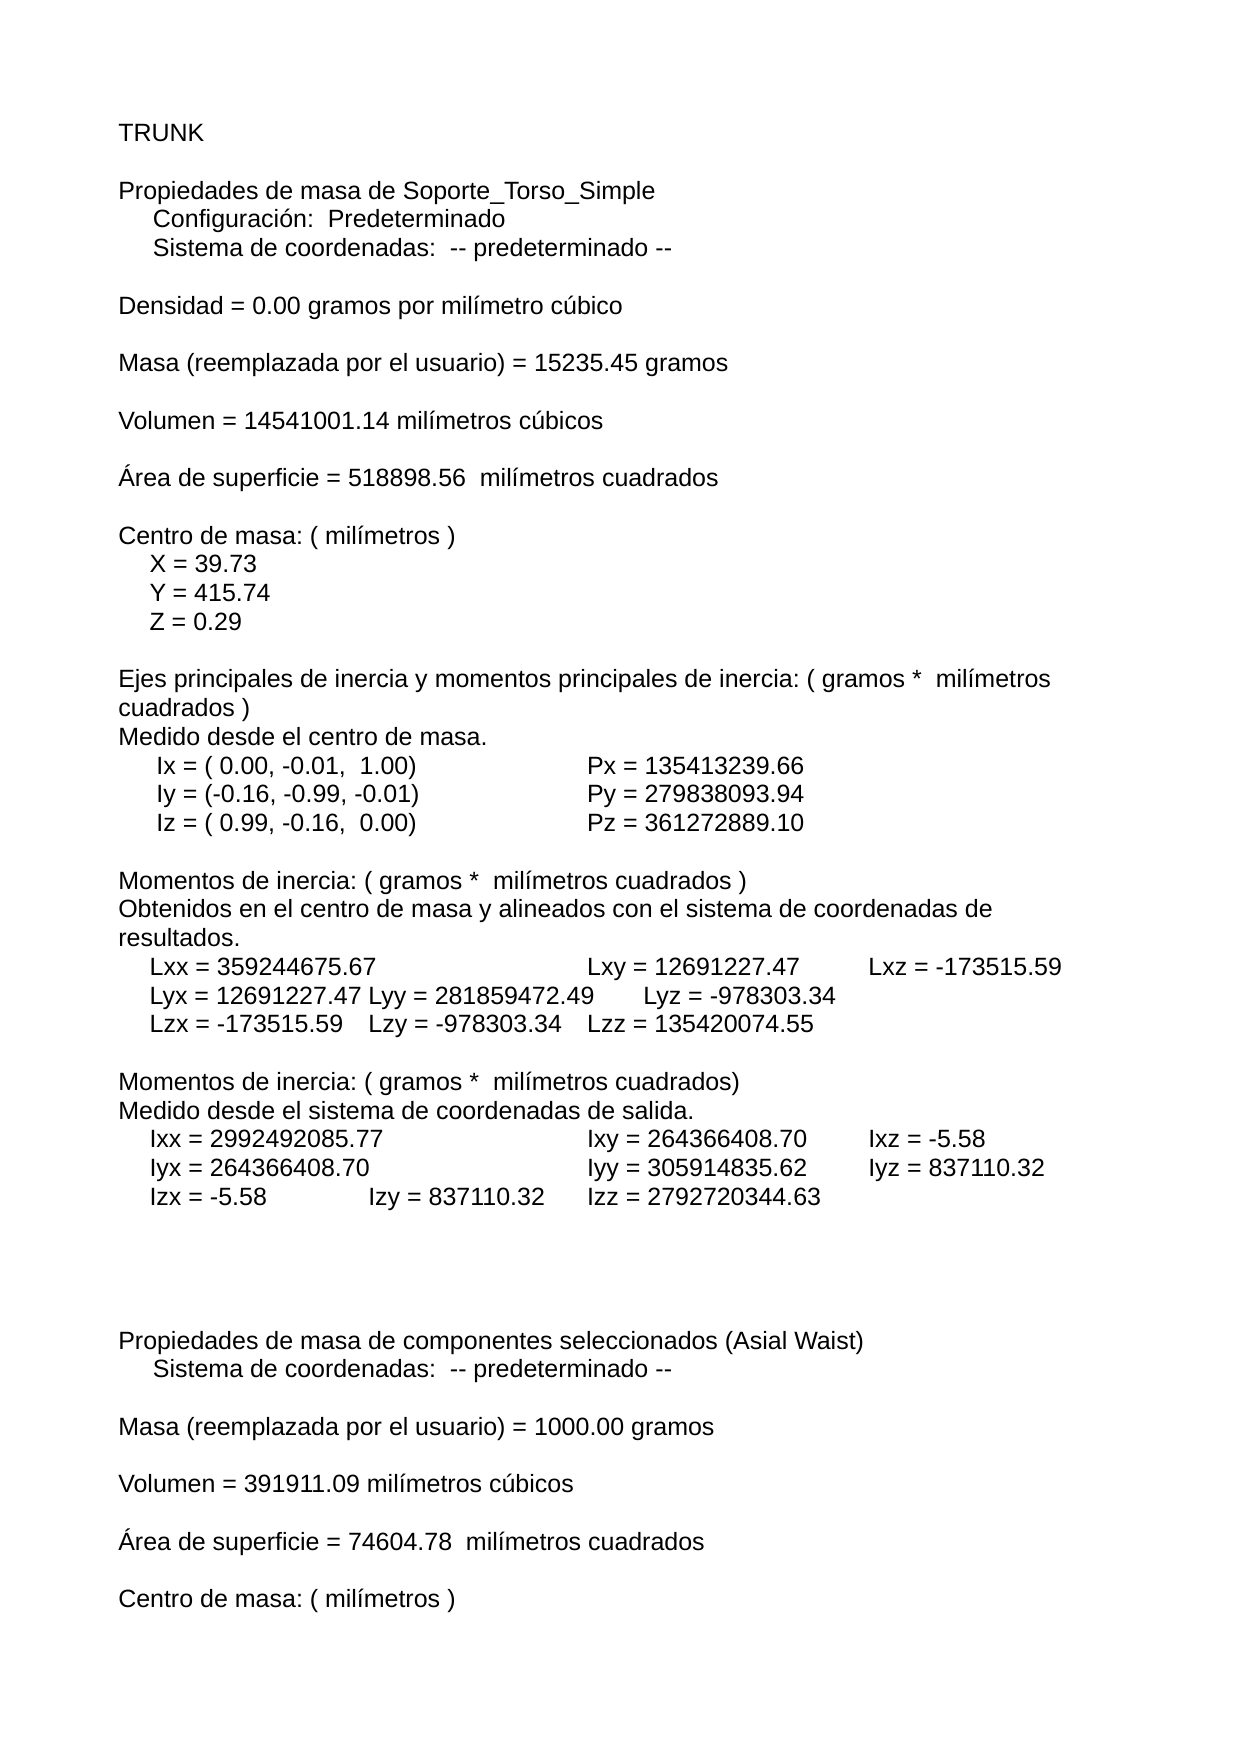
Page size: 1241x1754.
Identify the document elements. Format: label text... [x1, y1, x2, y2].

text Medido desde el sistema de coordenadas de salida. [118, 1096, 1122, 1124]
text Obtenidos en el centro de masa y alineados con el sistema de coordenadas de resultados. [118, 894, 1122, 952]
text Área de superficie = 518898.56 milímetros cuadrados [118, 463, 1122, 492]
text Sistema de coordenadas: -- predeterminado -- [118, 233, 1122, 262]
text Densidad = 0.00 gramos por milímetro cúbico [118, 291, 1122, 319]
text TRUNK [118, 118, 1122, 147]
text Iy = (-0.16, -0.99, -0.01) Py = 279838093.94 [118, 779, 1122, 808]
text Lzx = -173515.59 Lzy = -978303.34 Lzz = 135420074.55 [118, 1009, 1122, 1038]
text Y = 415.74 [118, 578, 1122, 607]
text X = 39.73 [118, 549, 1122, 578]
text Medido desde el centro de masa. [118, 722, 1122, 751]
text Masa (reemplazada por el usuario) = 1000.00 gramos [118, 1412, 1122, 1441]
text Momentos de inercia: ( gramos * milímetros cuadrados ) [118, 866, 1122, 894]
text Propiedades de masa de Soporte_Torso_Simple [118, 176, 1122, 204]
text Iz = ( 0.99, -0.16, 0.00) Pz = 361272889.10 [118, 808, 1122, 837]
text Masa (reemplazada por el usuario) = 15235.45 gramos [118, 348, 1122, 377]
text Configuración: Predeterminado [118, 204, 1122, 233]
text Z = 0.29 [118, 607, 1122, 636]
text Izx = -5.58 Izy = 837110.32 Izz = 2792720344.63 [118, 1182, 1122, 1211]
text Ix = ( 0.00, -0.01, 1.00) Px = 135413239.66 [118, 751, 1122, 779]
text Centro de masa: ( milímetros ) [118, 1584, 1122, 1613]
text Momentos de inercia: ( gramos * milímetros cuadrados) [118, 1067, 1122, 1096]
text Volumen = 391911.09 milímetros cúbicos [118, 1469, 1122, 1498]
text Iyx = 264366408.70 Iyy = 305914835.62 Iyz = 837110.32 [118, 1153, 1122, 1182]
text Volumen = 14541001.14 milímetros cúbicos [118, 406, 1122, 434]
text Lyx = 12691227.47 Lyy = 281859472.49 Lyz = -978303.34 [118, 981, 1122, 1009]
text Lxx = 359244675.67 Lxy = 12691227.47 Lxz = -173515.59 [118, 952, 1122, 981]
text Propiedades de masa de componentes seleccionados (Asial Waist) [118, 1326, 1122, 1354]
text Ixx = 2992492085.77 Ixy = 264366408.70 Ixz = -5.58 [118, 1124, 1122, 1153]
text Ejes principales de inercia y momentos principales de inercia: ( gramos * milímetros cuadrados ) [118, 664, 1122, 722]
text Centro de masa: ( milímetros ) [118, 521, 1122, 549]
text Sistema de coordenadas: -- predeterminado -- [118, 1354, 1122, 1383]
text Área de superficie = 74604.78 milímetros cuadrados [118, 1527, 1122, 1556]
